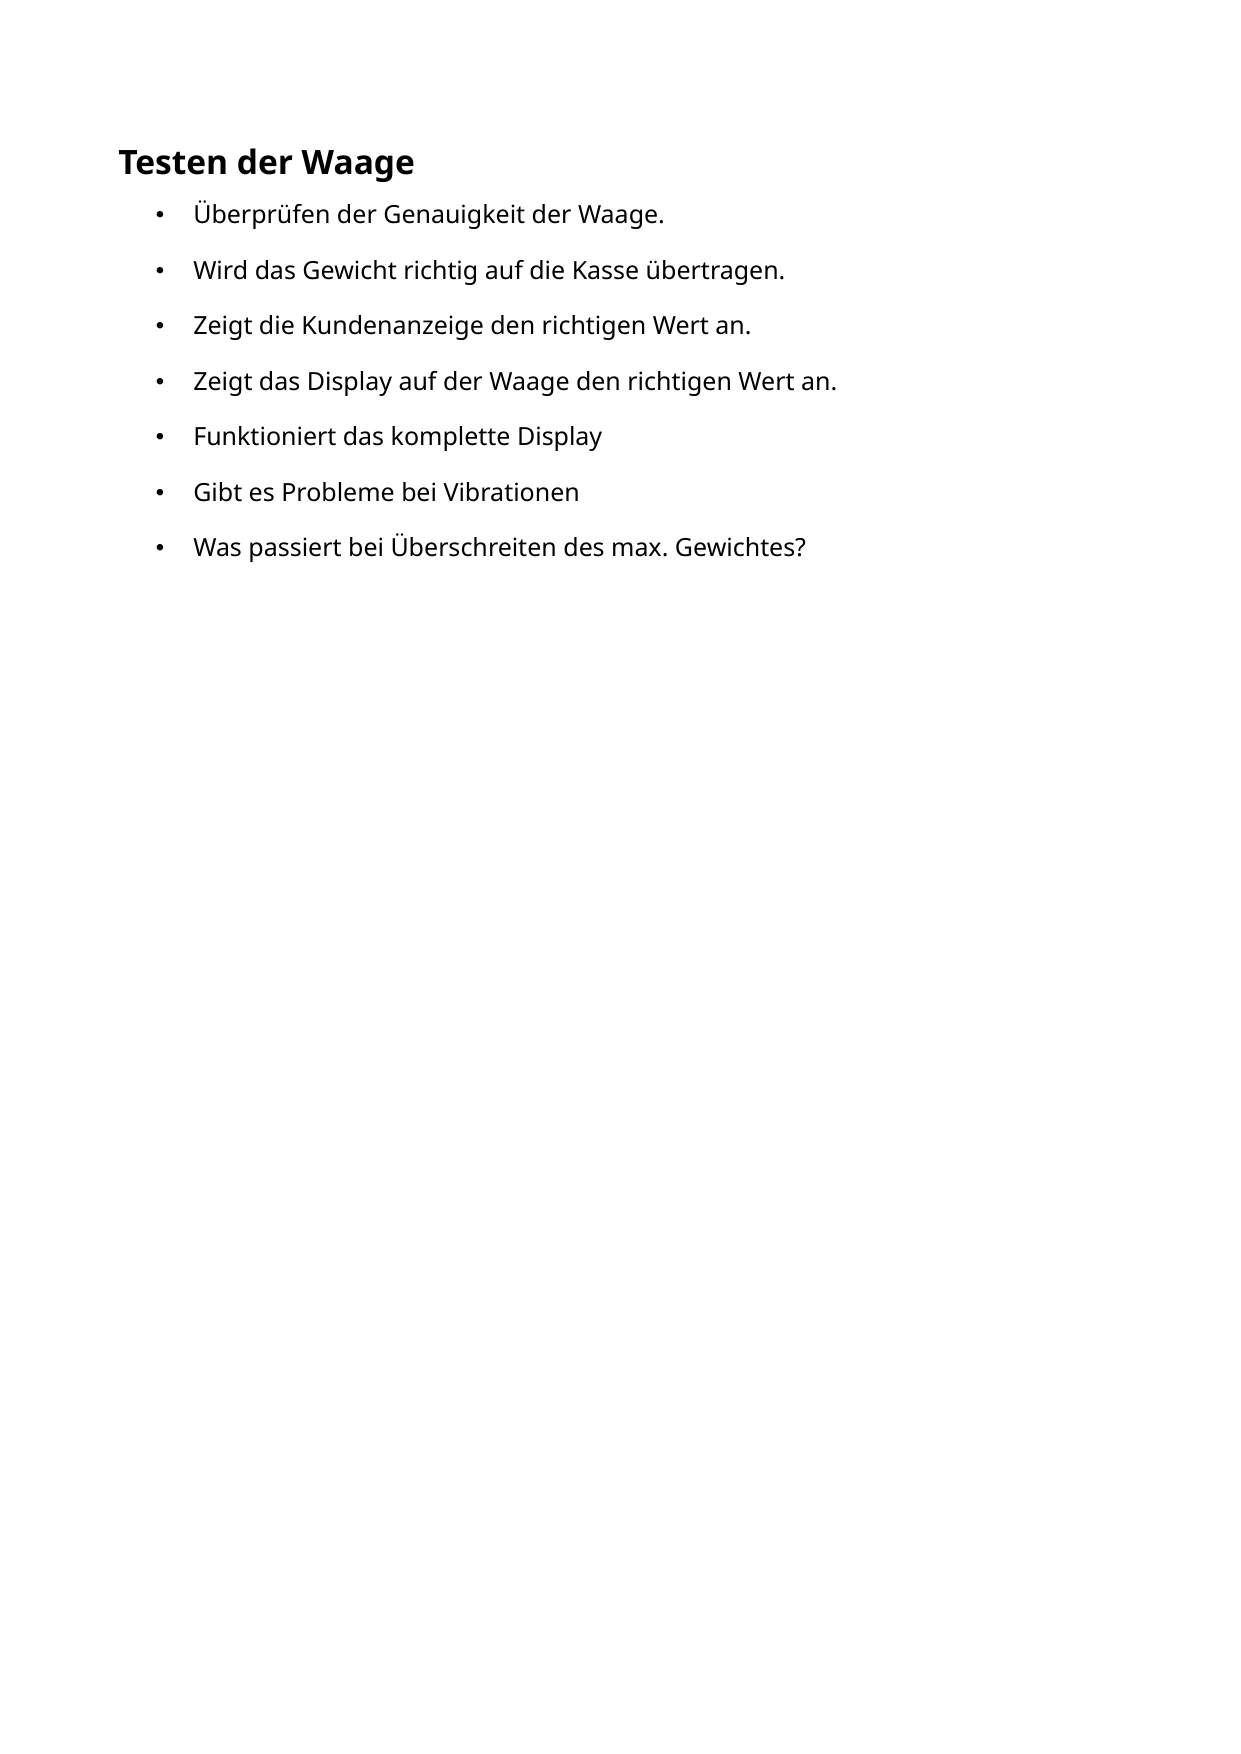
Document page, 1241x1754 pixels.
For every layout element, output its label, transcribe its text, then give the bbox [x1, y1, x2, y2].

list Überprüfen der Genauigkeit der Waage. [156, 197, 1122, 231]
list Zeigt die Kundenanzeige den richtigen Wert an. [156, 308, 1122, 342]
list Funktioniert das komplette Display [156, 419, 1122, 453]
subtitle Testen der Waage [118, 139, 1122, 185]
list Wird das Gewicht richtig auf die Kasse übertragen. [156, 253, 1122, 287]
list Gibt es Probleme bei Vibrationen [156, 474, 1122, 508]
list Was passiert bei Überschreiten des max. Gewichtes? [156, 530, 1122, 564]
list Zeigt das Display auf der Waage den richtigen Wert an. [156, 363, 1122, 397]
